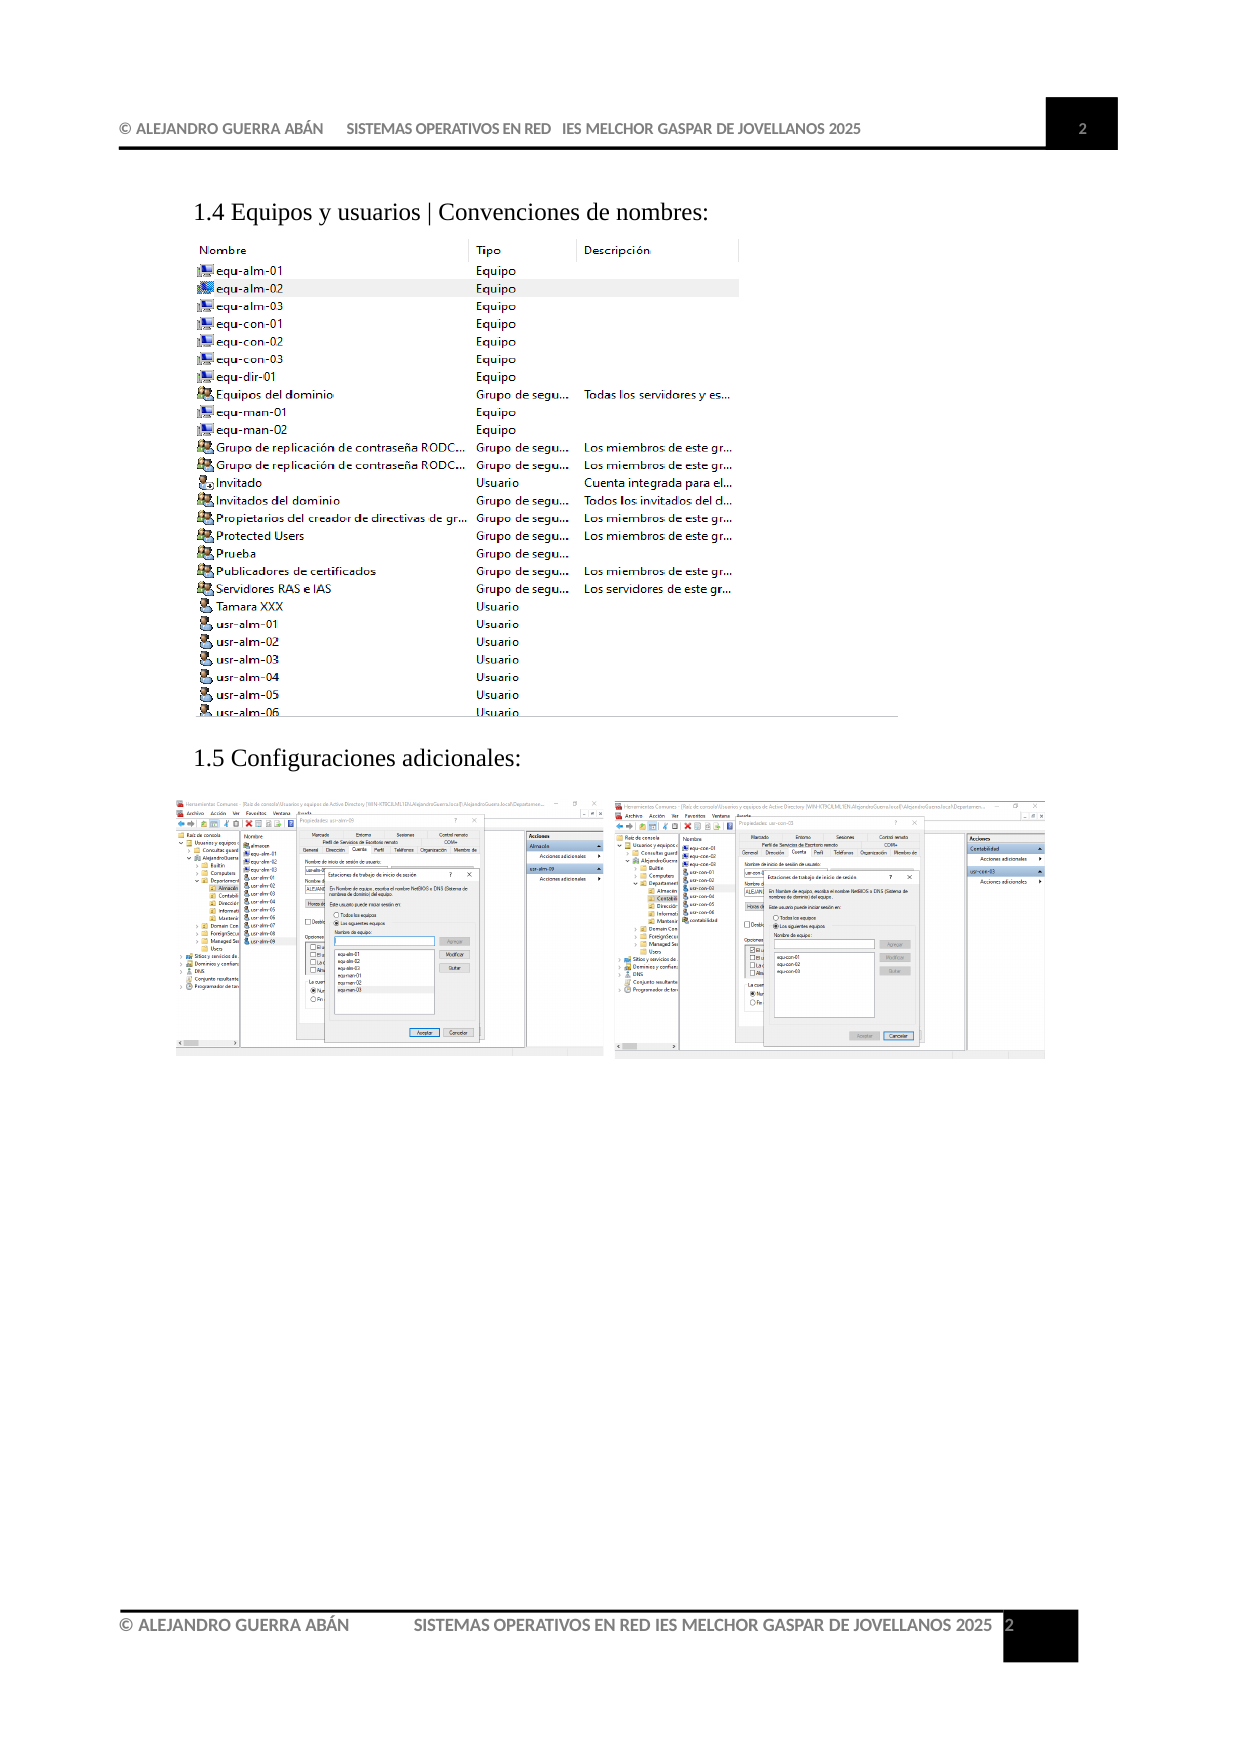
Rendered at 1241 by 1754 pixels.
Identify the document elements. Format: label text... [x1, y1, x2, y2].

picture [176, 799, 604, 1056]
picture [614, 801, 1045, 1059]
picture [195, 239, 898, 717]
list Equipos y usuarios | Convenciones de nombres: [193, 197, 1122, 225]
list Configuraciones adicionales: [193, 743, 1122, 772]
